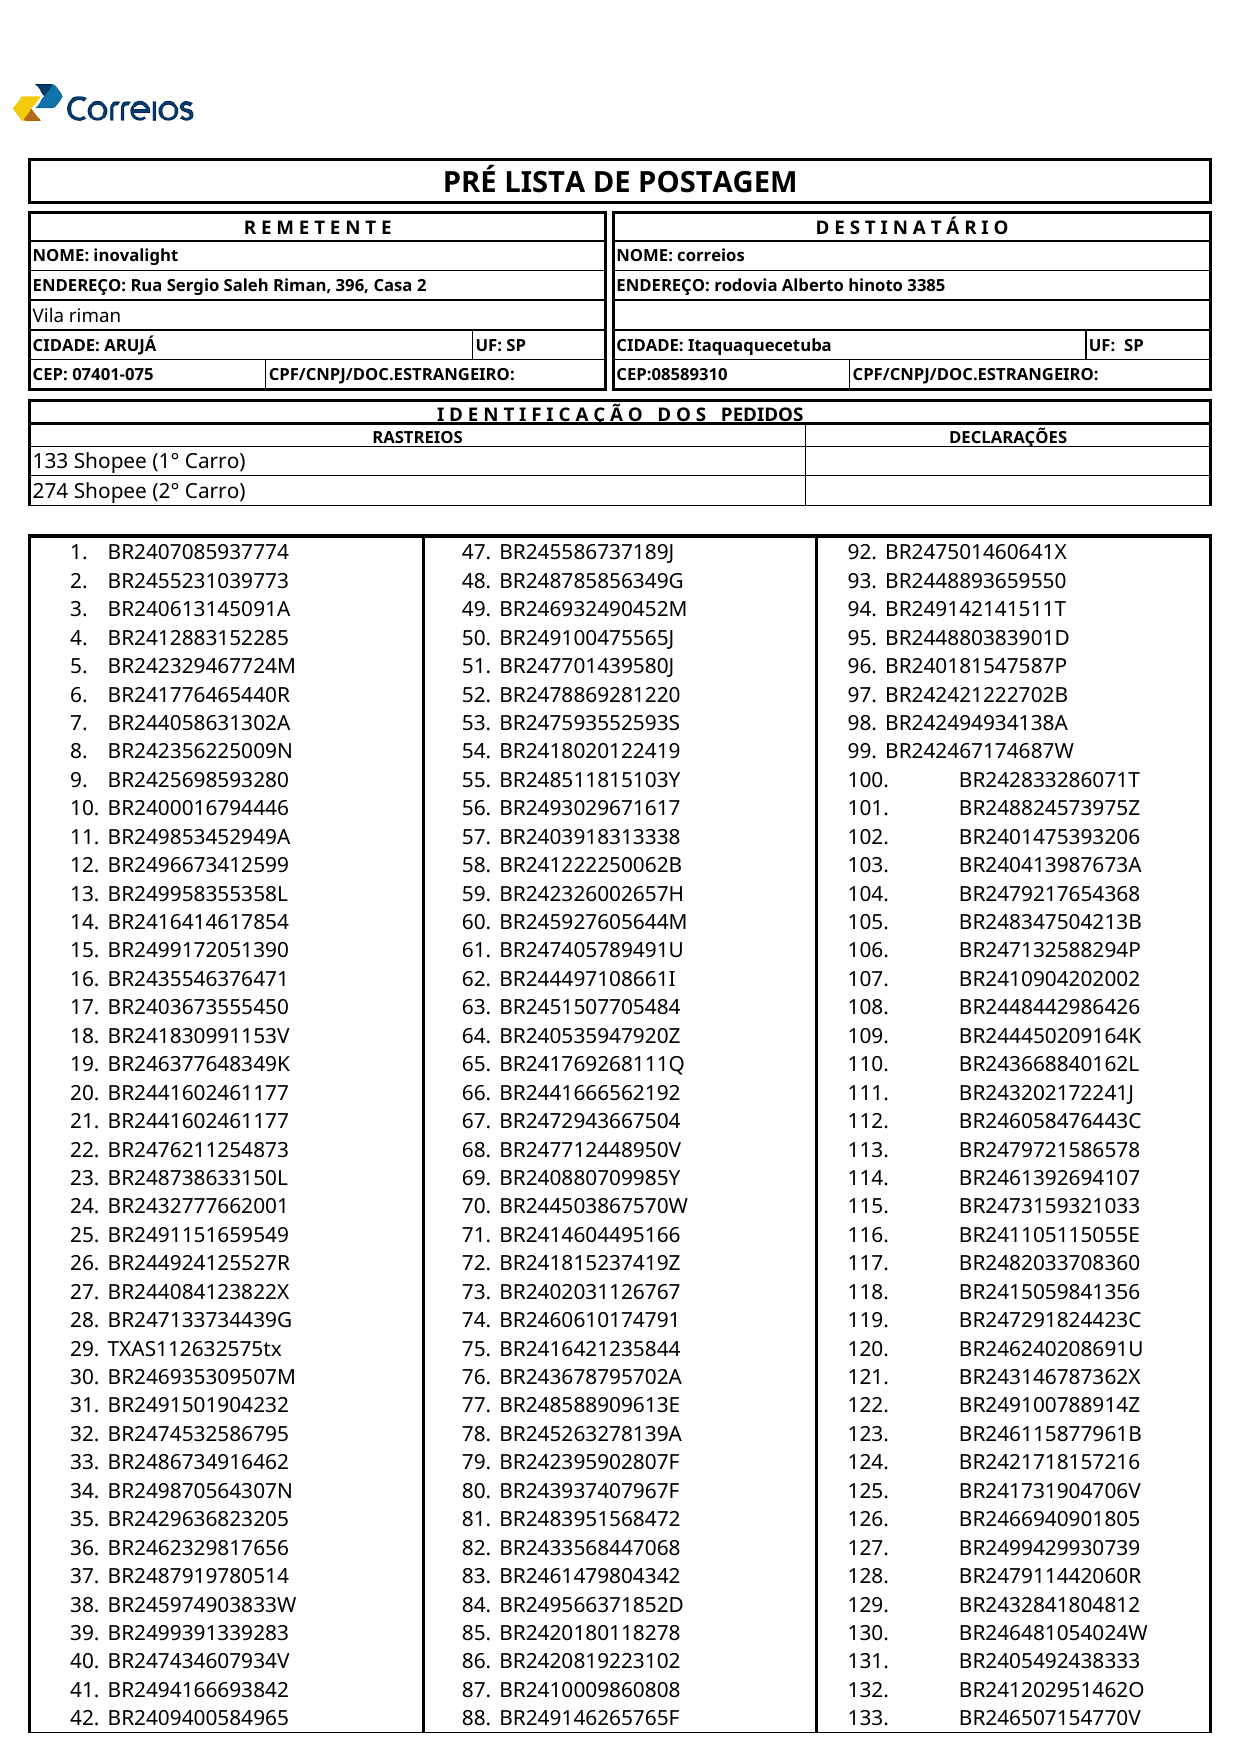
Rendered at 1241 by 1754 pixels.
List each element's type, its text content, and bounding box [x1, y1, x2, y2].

table_cell [400, 506, 444, 534]
table_cell [67, 506, 200, 534]
table_cell CEP:08589310 [615, 360, 849, 388]
table_cell CPF/CNPJ/DOC.ESTRANGEIRO: [850, 360, 1209, 388]
table_cell [1086, 506, 1211, 534]
table_header PRÉ LISTA DE POSTAGEM [205, 161, 1209, 201]
table_cell [605, 204, 613, 211]
table_cell CIDADE: Itaquaquecetuba [615, 331, 1085, 359]
table_cell [229, 506, 357, 534]
table_cell [444, 506, 653, 534]
table_cell D E S T I N A T Á R I O [615, 214, 1209, 240]
table_cell CPF/CNPJ/DOC.ESTRANGEIRO: [266, 360, 604, 388]
table_cell ENDEREÇO: rodovia Alberto hinoto 3385 [615, 271, 1209, 299]
table_cell [806, 476, 1209, 505]
table_cell DECLARAÇÕES VALOR [806, 425, 1209, 446]
table_cell Vila riman [31, 301, 604, 329]
table_cell CIDADE: ARUJÁ [31, 331, 472, 359]
table_cell BR245586737189J BR248785856349G BR246932490452M BR249100475565J BR247701439580J BR2478869281220 BR247593552593S BR2418020122419 BR248511815103Y BR2493029671617 BR2403918313338 BR241222250062B BR242326002657H BR245927605644M BR247405789491U BR244497108661I BR2451507705484 BR240535947920Z BR241769268111Q BR2441666562192 BR2472943667504 BR247712448950V BR240880709985Y BR244503867570W BR2414604495166 BR241815237419Z BR2402031126767 BR2460610174791 BR2416421235844 BR243678795702A BR248588909613E BR245263278139A BR242395902807F BR243937407967F BR2483951568472 BR2433568447068 BR2461479804342 BR249566371852D BR2420180118278 BR2420819223102 BR2410009860808 BR249146265765F BR2488017639324 BR2492299996131 BR2433581869821 Br2450244747344 Br240954540234s Br241449414726n Br242095629133p Br246754576205h Br246070935966g Br240711183262i Br2440899575798 Br2406407893811 Br240810604138v Br246803142900x Br2468200451785 Br243893888077b Br245584465536b Br244309845883b Br2497336371290 Br2448457628453 Br2458923279684 Br2401183448101 Br244433647536f Br2431995490622 Br241982424762h Br247578788890j Br242564552320g Br248091034103u Br241592207543k Br2490927223364 Br243097435295x Br2428355246619 Br2495944171007 Br246533198640h Br2490553305696 Br240977374940p Br246195066579f Br241175584116i Br247840105816g Br244064349247p Br240085866291l Br2480282857043 Br246274591679f Br248764776909e Br246412482908d Br2458724087052 Br246609996637c Br2495484341238 Br2437170673569 Br246195044979f Br247243726579b Br2471974407164 Br2476555215948 Br247488983125d Br240379371470i Br249767423129y Br247320934420z Br241853610396s Br242648010677f Br243617187553c Br248075408212z Br2406016980730 Br2440060145614 Br245843387348d Br2471907220897 Br245929825274i Br248353340394s Br240842610478v Br242608131732j Br2427843858427 Br2477862501107 Br2407921735856 Br246794262840n Br248582626094j Br2453309441564 Br246574432525d Br2443488374297 Br244442756615c Br2487124528975 Br245488269611b Br241298214572w Br247155906423v Br2410717068288 Br2454409622934 Br243342384030j Br248319548283f Br2491151659549 Br244738525752d Br243286762005e Br2453419312266 Br241911909291j Br2466213326963 Br248424192568a Br241581053695v Br241814433976f Br240133408636w Br2411129926355 Br240575967832j Br244564221213g Br242002873297w Br245610133651e Br2434610636316 Br2496763722636 Br248932171010b Br240204976999v Br2499790695156 [425, 538, 815, 1732]
table_cell [613, 204, 1211, 211]
table_cell 133 Shopee (1° Carro) [31, 447, 805, 475]
table_cell [806, 447, 1209, 475]
table_cell [30, 388, 1211, 399]
table_cell I D E N T I F I C A Ç Ã O D O S PEDIDOS [31, 402, 1209, 422]
table_cell [615, 301, 1209, 329]
table_cell [357, 506, 370, 534]
table_cell 274 Shopee (2° Carro) [31, 476, 805, 505]
table_cell UF: SP [473, 331, 604, 359]
table_cell [653, 506, 680, 534]
table_cell RASTREIOS CONTEÚDO [31, 425, 805, 446]
table_cell BR247501460641X BR2448893659550 BR249142141511T BR244880383901D BR240181547587P BR242421222702B BR242494934138A BR242467174687W BR242833286071T BR248824573975Z BR2401475393206 BR240413987673A BR2479217654368 BR248347504213B BR247132588294P BR2410904202002 BR2448442986426 BR244450209164K BR243668840162L BR243202172241J BR246058476443C BR2479721586578 BR2461392694107 BR2473159321033 BR241105115055E BR2482033708360 BR2415059841356 BR247291824423C BR246240208691U BR243146787362X BR249100788914Z BR246115877961B BR2421718157216 BR241731904706V BR2466940901805 BR2499429930739 BR247911442060R BR2432841804812 BR246481054024W BR2405492438333 BR241202951462O BR246507154770V Br243056929432c Br248323884263d Br244730784304a Br2498002531718 Br240870503813c Br2429438976864 Br2415034075518 Br2401300608813 Br2477072340658 Br247445634697w Br248626331867q Br243012447565q Br243079179395z Br2433508893257 Br2473600662824 Br245700786446w Br2422333251645 Br2479676219517 Br240816436697z Br2422205280559 Br248033035666c Br249969543745m Br240933382465g Br246365694141l Br247072840406m Br249080649318a Br2449867421476 Br240213940187n Br246896358790f Br247830889431c Br245451464249h Br241640311232i Br246614609204a Br246716900807c Br248794523740y Br240316173965e Br245898822431a Br2465189797108 Br2486624819090 Br240075830266a Br243706271982f Br242630032914a Br249812347317d Br2491035857469 Br2451436409672 Br247567831685z Br247742693177b Br243479393357h Br244718519099y Br246683385260x Br243211884289e Br246112904168d Br248313314241f Br248812378811i Br2422069892104 Br246567103376c Br2423927018709 Br241422325737x Br2433661523623 Br2444231650163 Br247649162888z Br247526125955x Br241879515244h Br246491665131s Br243088115005t Br2494376615697 Br246733989212d Br2422553291509 Br2479889075026 [818, 538, 1209, 1732]
table_cell [30, 204, 605, 211]
table_cell [850, 506, 1058, 534]
table_cell CEP: 07401-075 [31, 360, 265, 388]
table_cell NOME: inovalight [31, 242, 604, 269]
table_cell [680, 506, 805, 534]
table_cell UF: SP [1087, 331, 1209, 359]
table_cell [607, 211, 612, 388]
table_cell [200, 506, 208, 534]
table_cell [1058, 506, 1086, 534]
table_cell R E M E T E N T E [31, 214, 604, 240]
table_cell BR2407085937774 BR2455231039773 BR240613145091A BR2412883152285 BR242329467724M BR241776465440R BR244058631302A BR242356225009N BR2425698593280 BR2400016794446 BR249853452949A BR2496673412599 BR249958355358L BR2416414617854 BR2499172051390 BR2435546376471 BR2403673555450 BR241830991153V BR246377648349K BR2441602461177 BR2441602461177 BR2476211254873 BR248738633150L BR2432777662001 BR2491151659549 BR244924125527R BR244084123822X BR247133734439G TXAS112632575tx BR246935309507M BR2491501904232 BR2474532586795 BR2486734916462 BR249870564307N BR2429636823205 BR2462329817656 BR2487919780514 BR245974903833W BR2499391339283 BR247434607934V BR2494166693842 BR2409400584965 BR243180001047X BR242369670698C BR2421024544622 BR2405514748697 Br2460023005667 Br244336303966b Br2450772830364 Br242338011929h Br240564904409u Br2481506559166 Br2419672588250 Br2459350574657 Br2455900998309 Br2495509603445 Br245345007140z Br245345007140z Br248622283841c Br2499589974411 Br248103334184x Br2470066754117 Br2425635669299 Br249807398829r Br248230618068d Br244969731342g Br2445154431420 Br241447498158c Br2440848269568 Br242279520594r Br247630253776t Br240917642028a Br244492239389d Br249538330780b Br243390856505d Br2453070799455 Br244050817931c Br2485032271379 Br2419606350855 Br2442552204470 Br2484746183317 Br2448015435363 Br246875455339k Br243374513834d Br240292257198k Br240954632315y Br2422530045139 Br2431715230216 Br244822618952f Br2481506559166 Br243668536997f Br242511908800r Br243222078222b Br245508778869j Br240797442179d Br246617857060i Br246938457658r Br2434502205347 Br2457471643454 Br2412736853851 Br2408295263323 Br240885242732d Br248031158659j Br249846121480i Br242972052298h Br249945128545l Br247492834584p Br247044741792e Br2441669580439 Br246837778578i Br2460525209865 Br2469800828992 Br240166807995a Br242498320088y Br2466843792906 Br247135256159a Br2433162904798 Br244811681791t Br2441602461177 Br2489059194823 Br2461340428645 Br240131269840d Br2498957663460 Br2444703637215 Br240162320100i Br241854563527d Br240838146610d Br241101261986b Br2434483268677 Br248462319681c Br2467275718696 Br241906498854b Br2462917696529 Br244460161989q Br246524423358m Br243904697654y Br246485413240g Br244395089534n Br241025857342e Br240788618275h Br241314889277p Br242569409002f Br247765215511j Br247547654652r Br2409561270594 Br241890310735e Br2450063922760 Br243152297106t [31, 538, 422, 1732]
table_cell NOME: correios [615, 242, 1209, 269]
table_cell [805, 506, 849, 534]
table_cell [370, 506, 400, 534]
table_cell ENDEREÇO: Rua Sergio Saleh Riman, 396, Casa 2 [31, 271, 604, 299]
table_cell [208, 506, 229, 534]
table_cell [30, 506, 67, 534]
